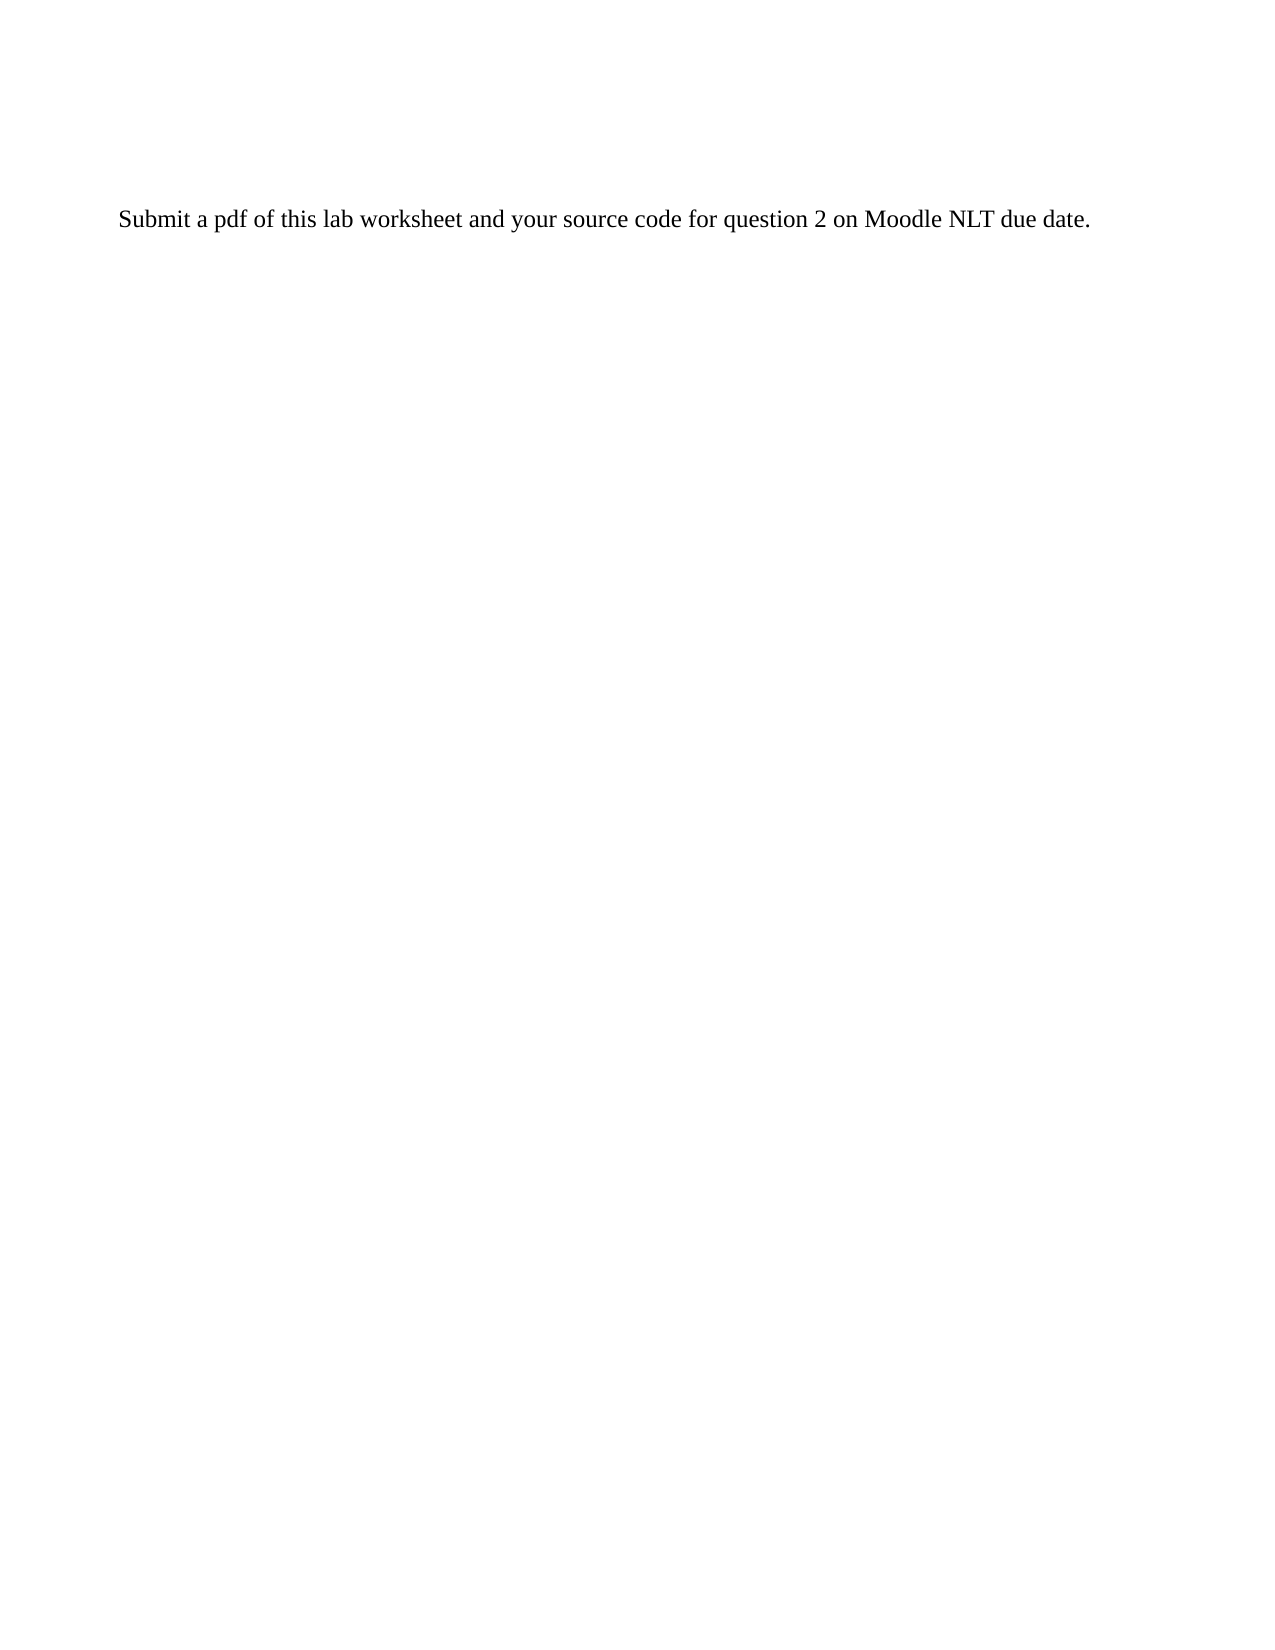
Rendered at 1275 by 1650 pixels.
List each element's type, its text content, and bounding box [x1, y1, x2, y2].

text Submit a pdf of this lab worksheet and your source code for question 2 on Moodle NLT due date. [118, 204, 1157, 233]
